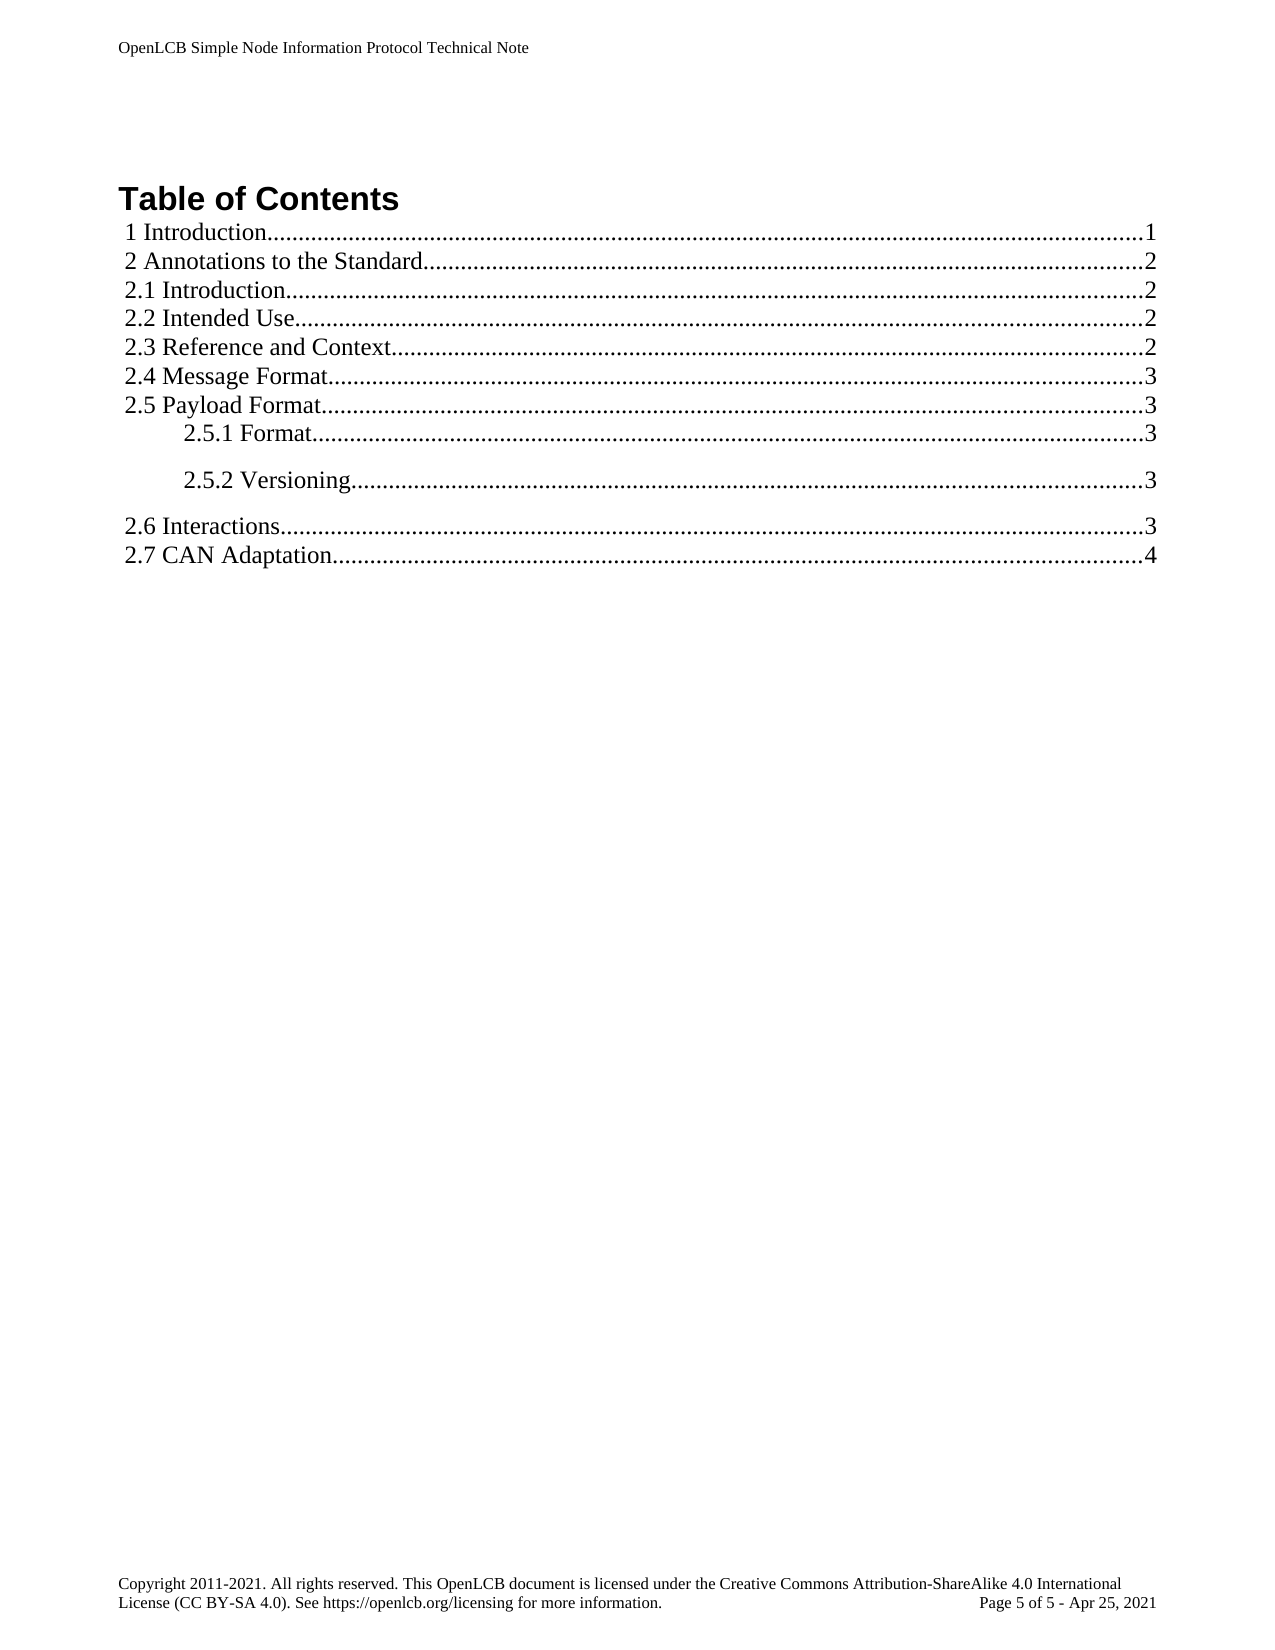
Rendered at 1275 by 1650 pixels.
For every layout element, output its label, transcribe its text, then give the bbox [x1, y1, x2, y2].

text 1 Introduction 1 [118, 217, 1157, 246]
text 2.6 Interactions 3 [118, 511, 1157, 540]
text 2.7 CAN Adaptation 4 [118, 540, 1157, 569]
text 2.5 Payload Format 3 [118, 390, 1157, 418]
subtitle Table of Contents [118, 179, 1157, 217]
text 2.1 Introduction 2 [118, 275, 1157, 303]
text 2 Annotations to the Standard 2 [118, 246, 1157, 275]
text 2.2 Intended Use 2 [118, 303, 1157, 332]
text 2.5.2 Versioning 3 [177, 465, 1157, 494]
text 2.5.1 Format 3 [177, 418, 1157, 447]
text 2.4 Message Format 3 [118, 361, 1157, 390]
text 2.3 Reference and Context 2 [118, 332, 1157, 361]
